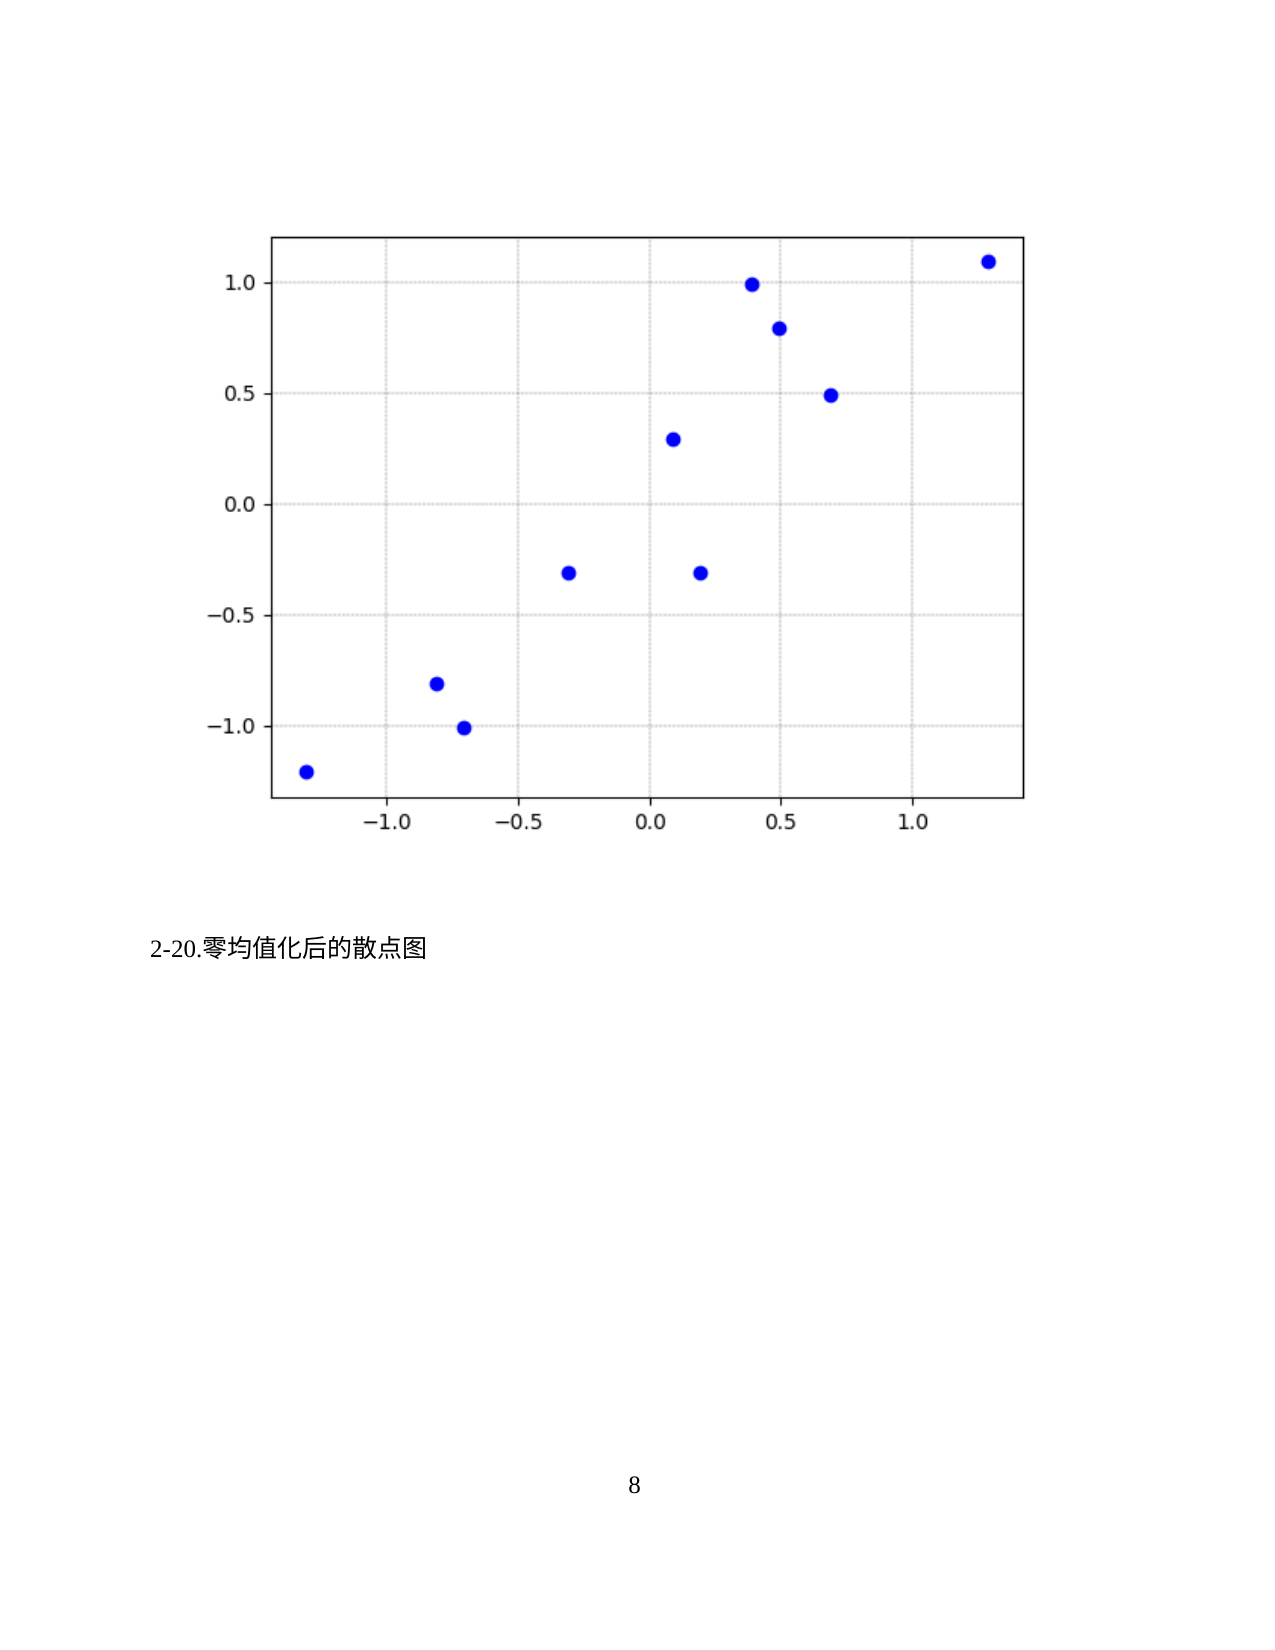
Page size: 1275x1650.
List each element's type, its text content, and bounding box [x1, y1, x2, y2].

text 2-20.零均值化后的散点图 [150, 931, 1125, 965]
picture [150, 150, 1120, 878]
